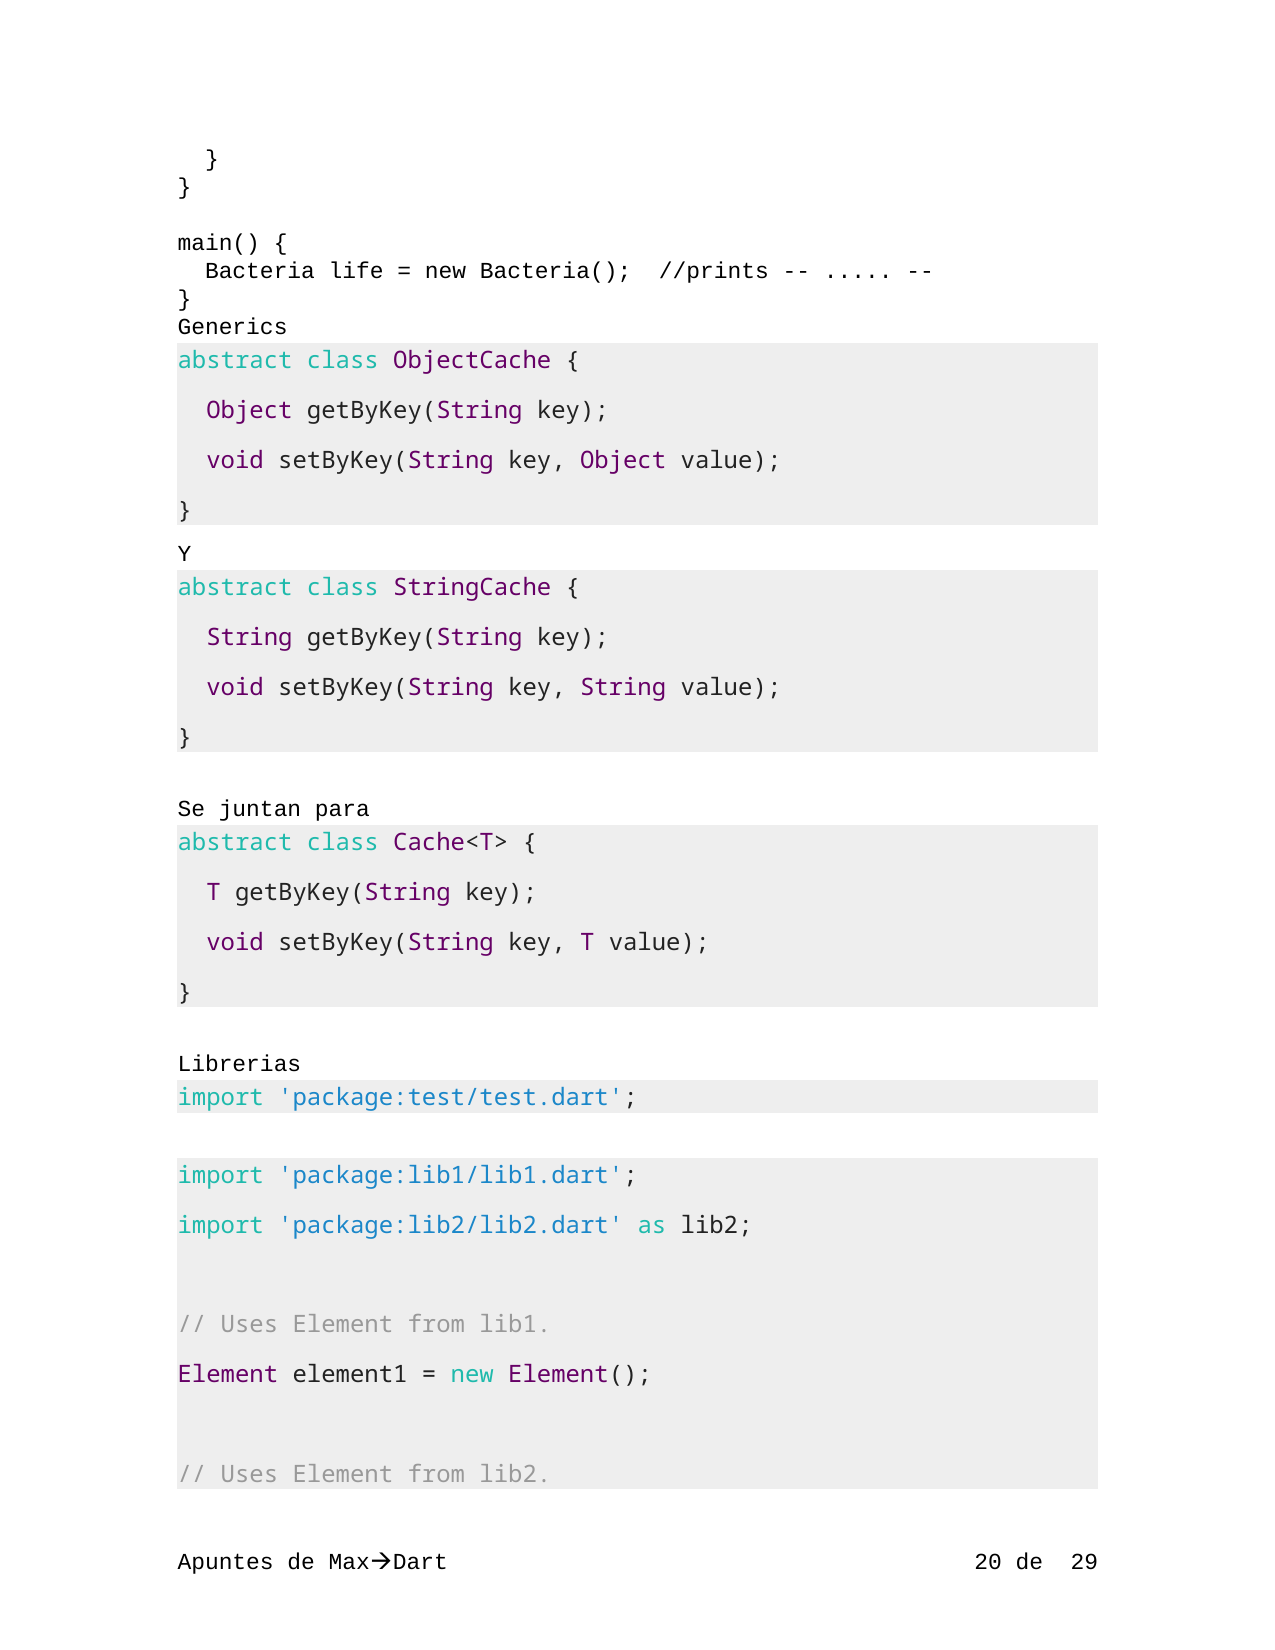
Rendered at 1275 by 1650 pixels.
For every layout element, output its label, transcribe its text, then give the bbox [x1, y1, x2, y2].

text Element element1 = new Element(); [177, 1357, 1098, 1389]
text Se juntan para [177, 797, 1098, 823]
text } [177, 287, 1098, 313]
text // Uses Element from lib2. [177, 1457, 1098, 1489]
text } [177, 492, 1098, 525]
text T getByKey(String key); [177, 875, 1098, 907]
text } [177, 176, 1098, 201]
text import 'package:test/test.dart'; [177, 1080, 1098, 1113]
text main() { [177, 231, 1098, 257]
text abstract class StringCache { [177, 570, 1098, 603]
text } [177, 974, 1098, 1007]
text Bacteria life = new Bacteria(); //prints -- ..... -- [177, 259, 1098, 285]
text void setByKey(String key, T value); [177, 925, 1098, 957]
text Object getByKey(String key); [177, 393, 1098, 425]
text // Uses Element from lib1. [177, 1307, 1098, 1340]
text Generics [177, 315, 1098, 341]
text import 'package:lib2/lib2.dart' as lib2; [177, 1208, 1098, 1240]
text String getByKey(String key); [177, 620, 1098, 652]
text void setByKey(String key, String value); [177, 670, 1098, 702]
text void setByKey(String key, Object value); [177, 443, 1098, 475]
text Librerias [177, 1052, 1098, 1078]
text } [177, 148, 1098, 173]
text import 'package:lib1/lib1.dart'; [177, 1158, 1098, 1190]
text Y [177, 542, 1098, 568]
text } [177, 719, 1098, 752]
text abstract class ObjectCache { [177, 343, 1098, 376]
text abstract class Cache<T> { [177, 825, 1098, 858]
